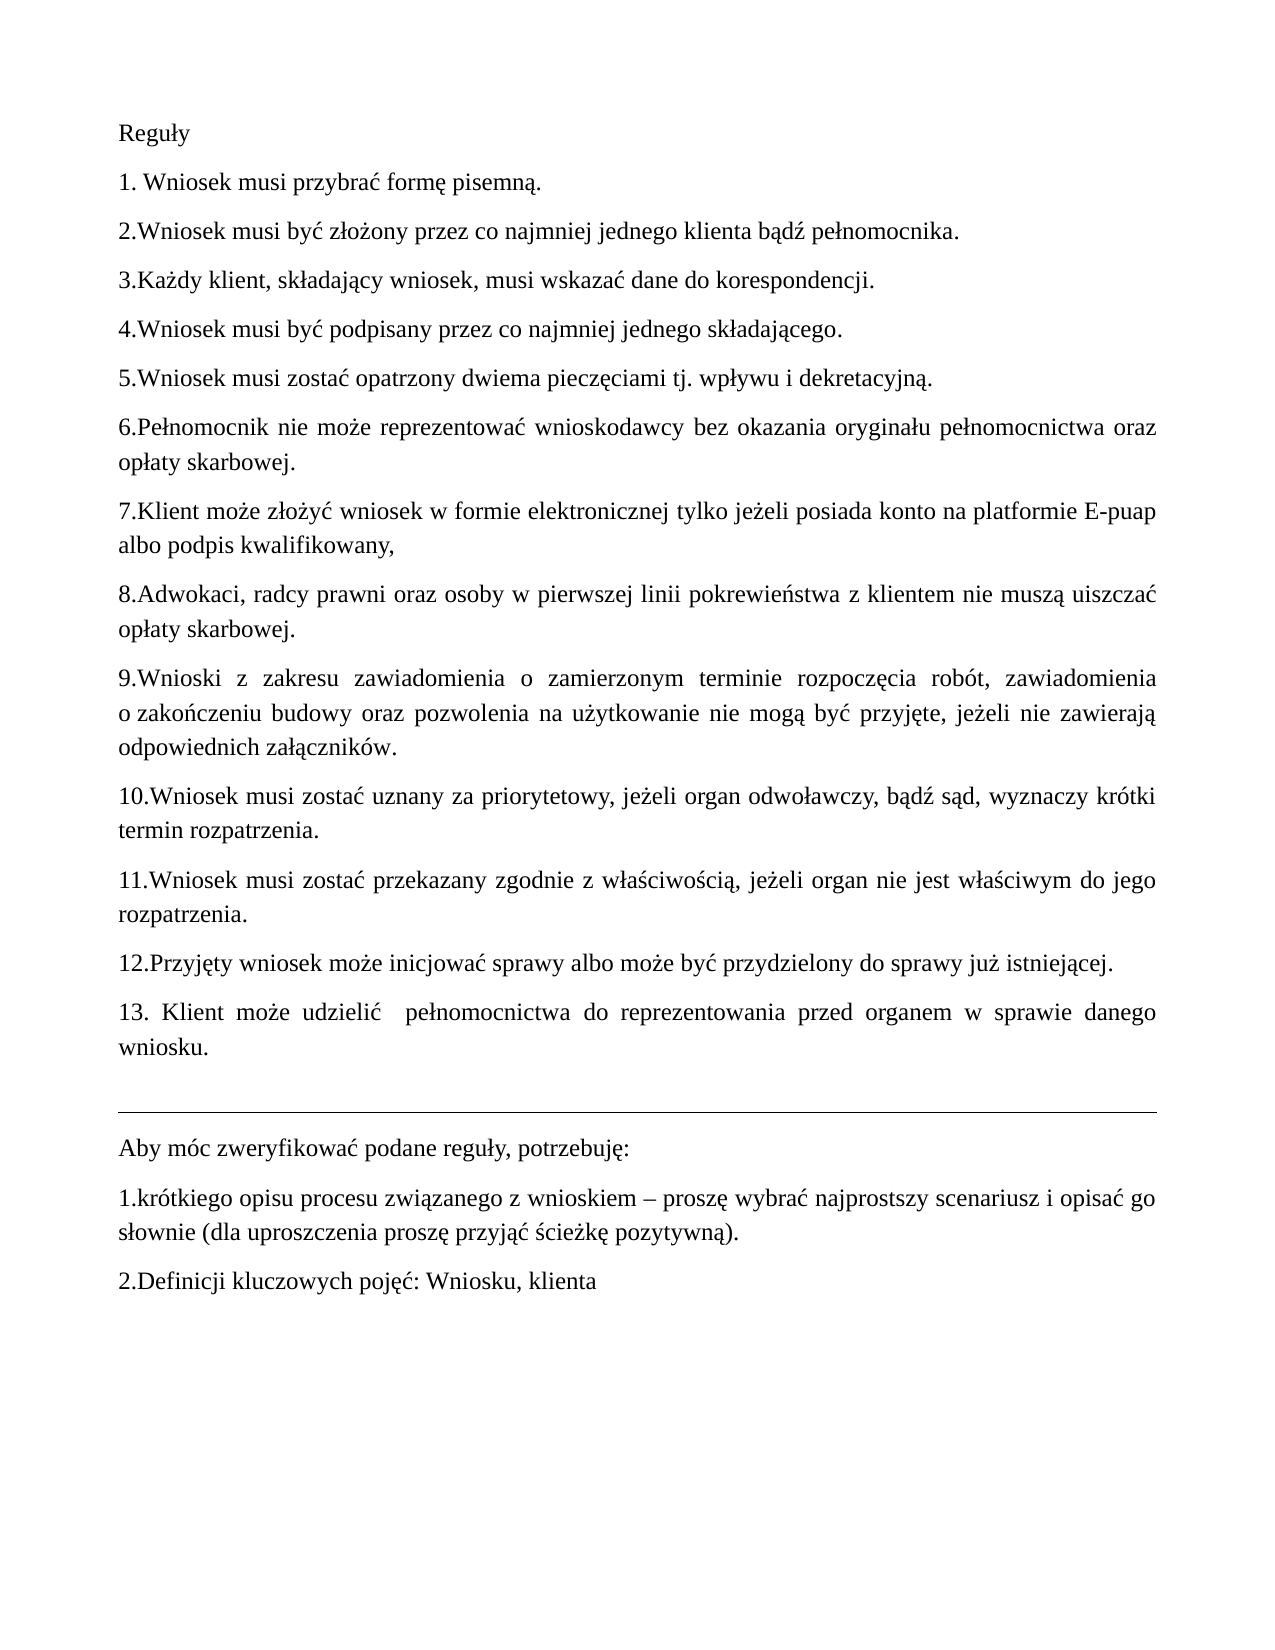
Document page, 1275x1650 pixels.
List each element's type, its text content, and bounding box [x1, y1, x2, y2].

list Pełnomocnik nie może reprezentować wnioskodawcy bez okazania oryginału pełnomocnictwa oraz opłaty skarbowej. [118, 412, 1157, 476]
list Przyjęty wniosek może inicjować sprawy albo może być przydzielony do sprawy już istniejącej. [118, 948, 1157, 977]
list Wniosek musi przybrać formę pisemną. [118, 167, 1157, 196]
list Definicji kluczowych pojęć: Wniosku, klienta [118, 1266, 1157, 1295]
list krótkiego opisu procesu związanego z wnioskiem – proszę wybrać najprostszy scenariusz i opisać go słownie (dla uproszczenia proszę przyjąć ścieżkę pozytywną). [118, 1183, 1157, 1246]
text Aby móc zweryfikować podane reguły, potrzebuję: [118, 1133, 1157, 1162]
list Każdy klient, składający wniosek, musi wskazać dane do korespondencji. [118, 265, 1157, 294]
list Adwokaci, radcy prawni oraz osoby w pierwszej linii pokrewieństwa z klientem nie muszą uiszczać opłaty skarbowej. [118, 579, 1157, 643]
text Reguły [118, 118, 1157, 147]
list Wniosek musi być złożony przez co najmniej jednego klienta bądź pełnomocnika. [118, 216, 1157, 245]
list Wniosek musi zostać uznany za priorytetowy, jeżeli organ odwoławczy, bądź sąd, wyznaczy krótki termin rozpatrzenia. [118, 781, 1157, 844]
list Klient może złożyć wniosek w formie elektronicznej tylko jeżeli posiada konto na platformie E-puap albo podpis kwalifikowany, [118, 496, 1157, 559]
list Wniosek musi być podpisany przez co najmniej jednego składającego. [118, 314, 1157, 343]
list Wniosek musi zostać przekazany zgodnie z właściwością, jeżeli organ nie jest właściwym do jego rozpatrzenia. [118, 865, 1157, 928]
list Wnioski z zakresu zawiadomienia o zamierzonym terminie rozpoczęcia robót, zawiadomienia o zakończeniu budowy oraz pozwolenia na użytkowanie nie mogą być przyjęte, jeżeli nie zawierają odpowiednich załączników. [118, 663, 1157, 761]
list Klient może udzielić pełnomocnictwa do reprezentowania przed organem w sprawie danego wniosku. [118, 997, 1157, 1061]
list Wniosek musi zostać opatrzony dwiema pieczęciami tj. wpływu i dekretacyjną. [118, 363, 1157, 392]
